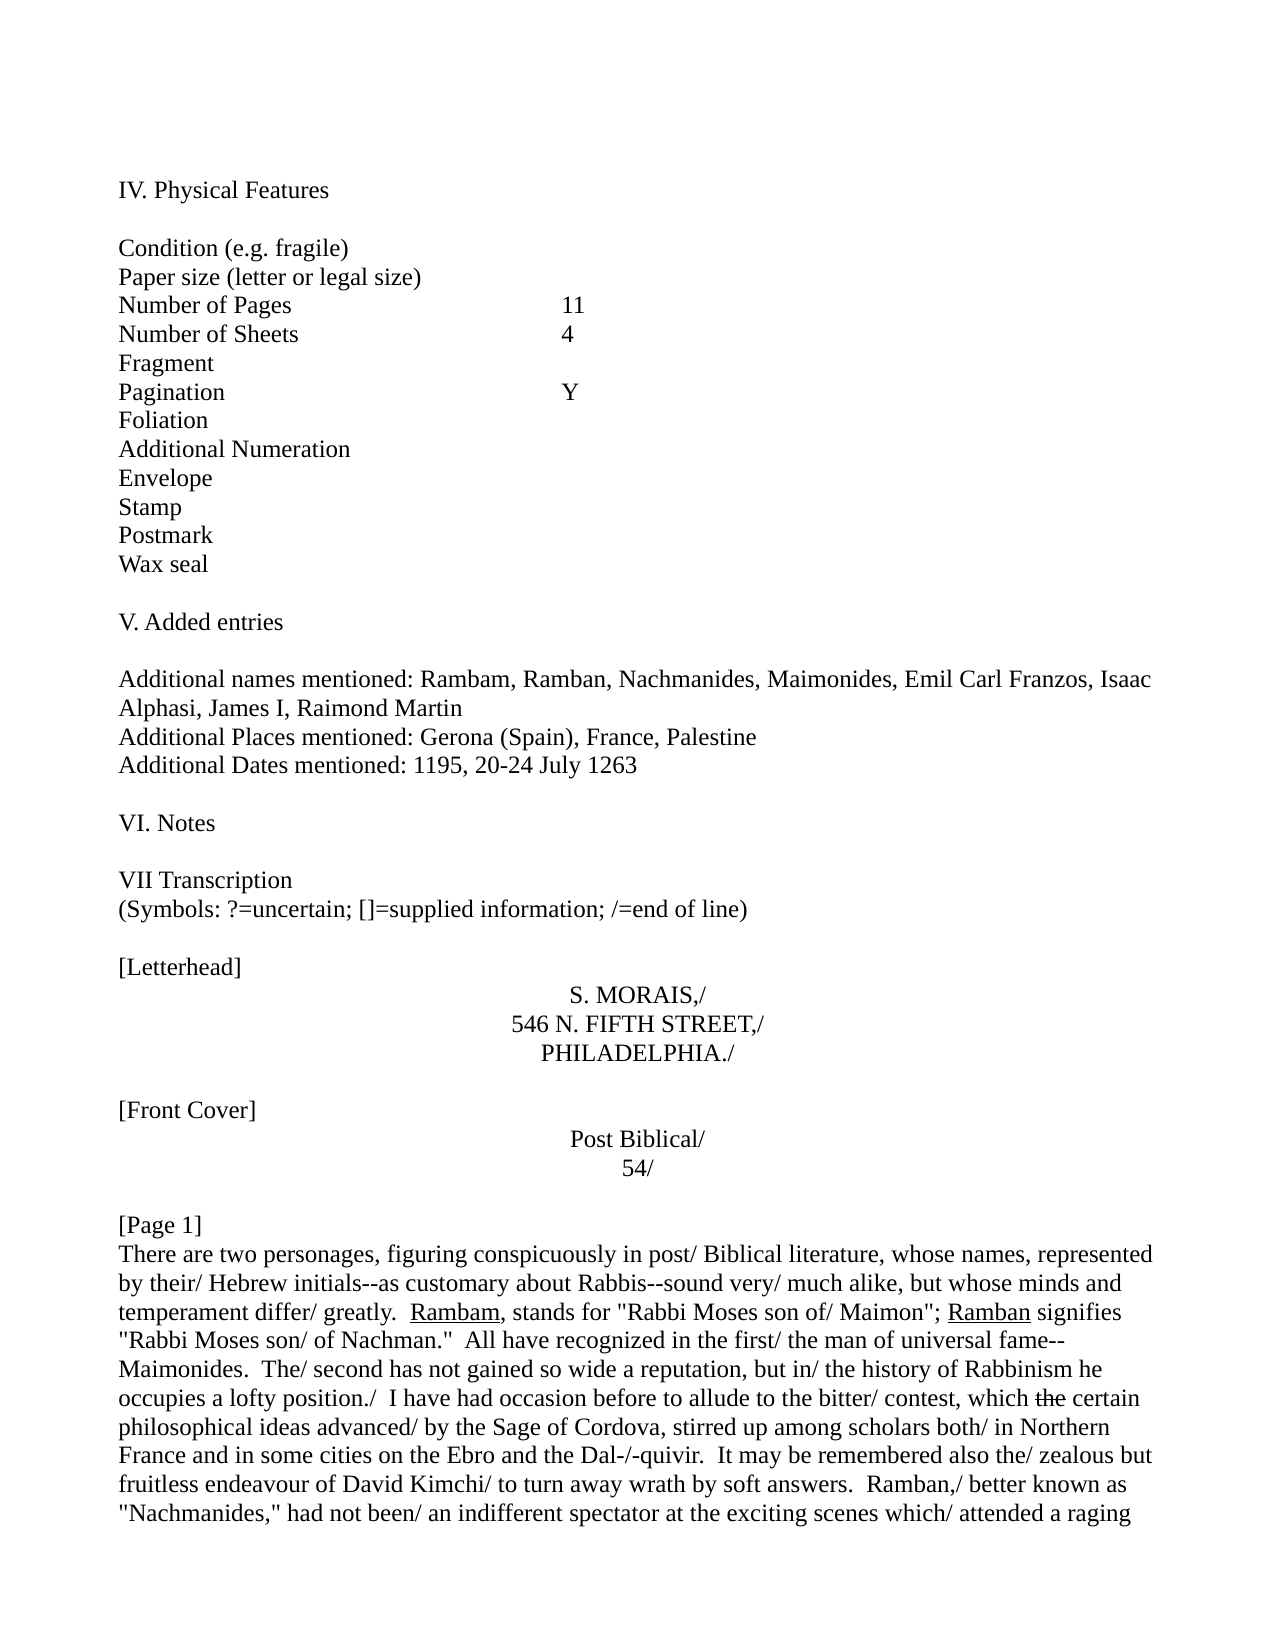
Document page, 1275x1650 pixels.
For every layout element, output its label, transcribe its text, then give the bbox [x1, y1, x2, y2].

text (Symbols: ?=uncertain; []=supplied information; /=end of line) [118, 894, 1157, 923]
text Fragment [118, 348, 1157, 377]
text [Letterhead] [118, 952, 1157, 981]
text [Front Cover] [118, 1096, 1157, 1124]
text PHILADELPHIA./ [118, 1038, 1157, 1067]
text Foliation [118, 406, 1157, 434]
text Post Biblical/ [118, 1124, 1157, 1153]
text There are two personages, figuring conspicuously in post/ Biblical literature, whose names, represented by their/ Hebrew initials--as customary about Rabbis--sound very/ much alike, but whose minds and temperament differ/ greatly. Rambam, stands for "Rabbi Moses son of/ Maimon"; Ramban signifies "Rabbi Moses son/ of Nachman." All have recognized in the first/ the man of universal fame--Maimonides. The/ second has not gained so wide a reputation, but in/ the history of Rabbinism he occupies a lofty position./ I have had occasion before to allude to the bitter/ contest, which the certain philosophical ideas advanced/ by the Sage of Cordova, stirred up among scholars both/ in Northern France and in some cities on the Ebro and the Dal-/-quivir. It may be remembered also the/ zealous but fruitless endeavour of David Kimchi/ to turn away wrath by soft answers. Ramban,/ better known as "Nachmanides," had not been/ an indifferent spectator at the exciting scenes which/ attended a raging [118, 1239, 1157, 1527]
text 546 N. FIFTH STREET,/ [118, 1009, 1157, 1038]
text VI. Notes [118, 808, 1157, 837]
text IV. Physical Features [118, 176, 1157, 204]
text Additional names mentioned: Rambam, Ramban, Nachmanides, Maimonides, Emil Carl Franzos, Isaac Alphasi, James I, Raimond Martin [118, 664, 1157, 722]
text Additional Numeration [118, 434, 1157, 463]
text S. MORAIS,/ [118, 981, 1157, 1009]
text Additional Places mentioned: Gerona (Spain), France, Palestine [118, 722, 1157, 751]
text Postma rk [118, 521, 1157, 549]
text Stamp [118, 492, 1157, 521]
text Additional Dates mentioned: 1195, 20-24 July 1263 [118, 751, 1157, 779]
text Wax seal [118, 549, 1157, 578]
text Pagination Y [118, 377, 1157, 406]
text Paper size (letter or legal size) [118, 262, 1157, 291]
text Number of Sheets 4 [118, 319, 1157, 348]
text Number of Pages 11 [118, 291, 1157, 319]
text Condition (e.g. fragile) [118, 233, 1157, 262]
text [Page 1] [118, 1211, 1157, 1239]
text 54/ [118, 1153, 1157, 1182]
text VII Transcription [118, 866, 1157, 894]
text V. Added entries [118, 607, 1157, 636]
text Envelope [118, 463, 1157, 492]
